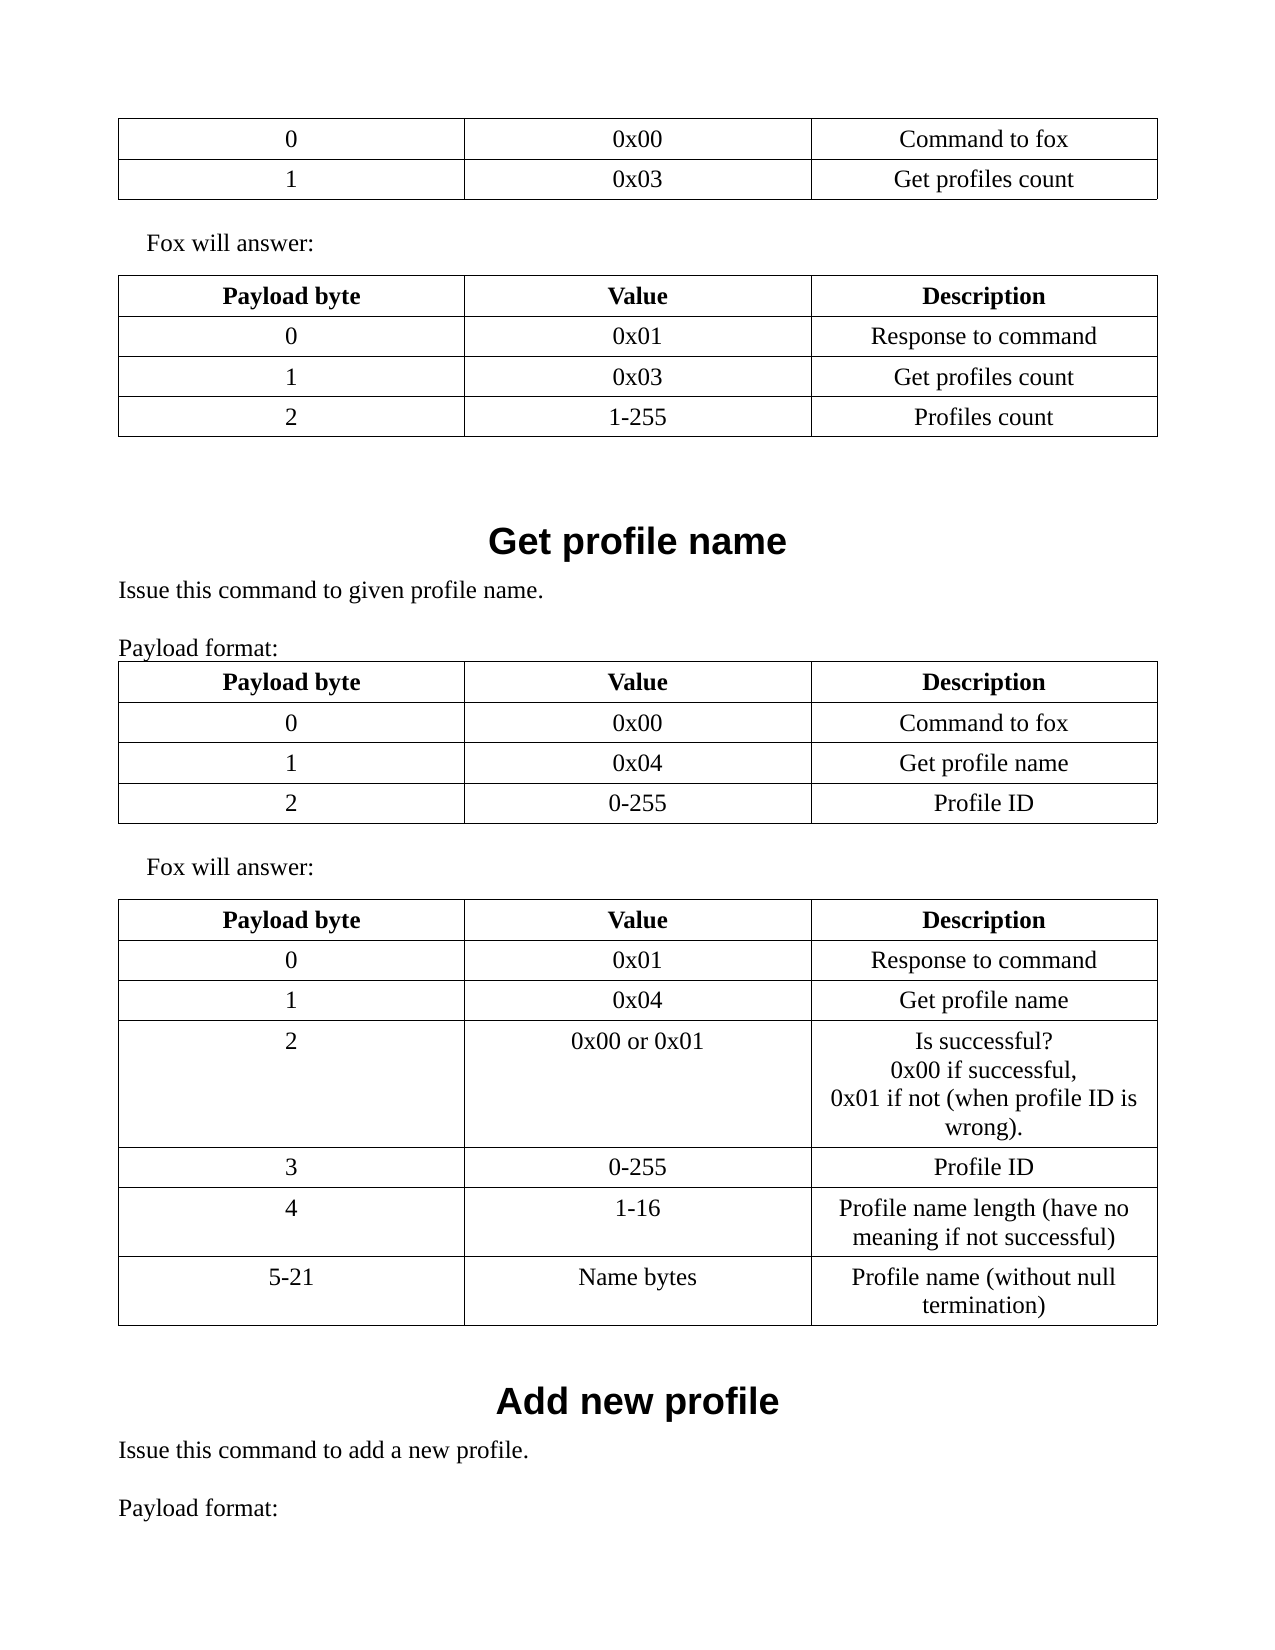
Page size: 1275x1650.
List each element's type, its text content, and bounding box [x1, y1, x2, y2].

table_cell 0x01 [465, 941, 811, 980]
table_cell 1-16 [465, 1188, 811, 1256]
table_cell Get profiles count [812, 160, 1157, 199]
table_cell 0x03 [465, 357, 811, 396]
table_cell 3 [119, 1148, 464, 1187]
table_cell Command to fox [812, 119, 1157, 158]
subtitle Get profile name [118, 519, 1157, 563]
table_cell Profile name length (have no meaning if not successful) [812, 1188, 1157, 1256]
table_cell 0 [119, 119, 464, 158]
table_cell Profiles count [812, 397, 1157, 436]
table_cell Profile ID [812, 784, 1157, 823]
text Fox will answer: [118, 228, 1157, 256]
table_cell 0x00 or 0x01 [465, 1021, 811, 1147]
table_cell 1 [119, 743, 464, 782]
table_cell 4 [119, 1188, 464, 1256]
table_cell Is successful? 0x00 if successful, 0x01 if not (when profile ID is wrong). [812, 1021, 1157, 1147]
table_header Payload byte [119, 900, 464, 939]
table_cell Profile ID [812, 1148, 1157, 1187]
table_cell Command to fox [812, 703, 1157, 742]
subtitle Add new profile [118, 1379, 1157, 1423]
table_header Value [465, 662, 811, 702]
table_cell Get profile name [812, 981, 1157, 1020]
table_header Description [812, 900, 1157, 939]
table_cell 1 [119, 160, 464, 199]
table_cell 0 [119, 317, 464, 356]
table_cell 2 [119, 784, 464, 823]
table_header Payload byte [119, 276, 464, 316]
table_cell Response to command [812, 941, 1157, 980]
table_cell 0-255 [465, 784, 811, 823]
table_cell Get profile name [812, 743, 1157, 782]
text Fox will answer: [118, 852, 1157, 880]
table_cell 0x04 [465, 981, 811, 1020]
table_cell 5-21 [119, 1257, 464, 1325]
table_cell Get profiles count [812, 357, 1157, 396]
table_cell 0 [119, 703, 464, 742]
table_cell 2 [119, 1021, 464, 1147]
table_cell 0x00 [465, 703, 811, 742]
table_cell 1 [119, 357, 464, 396]
text Payload format: [118, 1493, 1157, 1521]
table_header Payload byte [119, 662, 464, 702]
table_cell Profile name (without null termination) [812, 1257, 1157, 1325]
table_cell Name bytes [465, 1257, 811, 1325]
table_cell 1-255 [465, 397, 811, 436]
text Issue this command to given profile name. [118, 575, 1157, 604]
table_header Description [812, 662, 1157, 702]
table_cell 0x00 [465, 119, 811, 158]
table_cell 0-255 [465, 1148, 811, 1187]
table_header Value [465, 276, 811, 316]
table_cell 0x04 [465, 743, 811, 782]
text Payload format: [118, 633, 1157, 661]
table_header Description [812, 276, 1157, 316]
table_cell 2 [119, 397, 464, 436]
text Issue this command to add a new profile. [118, 1435, 1157, 1464]
table_cell 0x01 [465, 317, 811, 356]
table_header Value [465, 900, 811, 939]
table_cell 1 [119, 981, 464, 1020]
table_cell 0x03 [465, 160, 811, 199]
table_cell Response to command [812, 317, 1157, 356]
table_cell 0 [119, 941, 464, 980]
